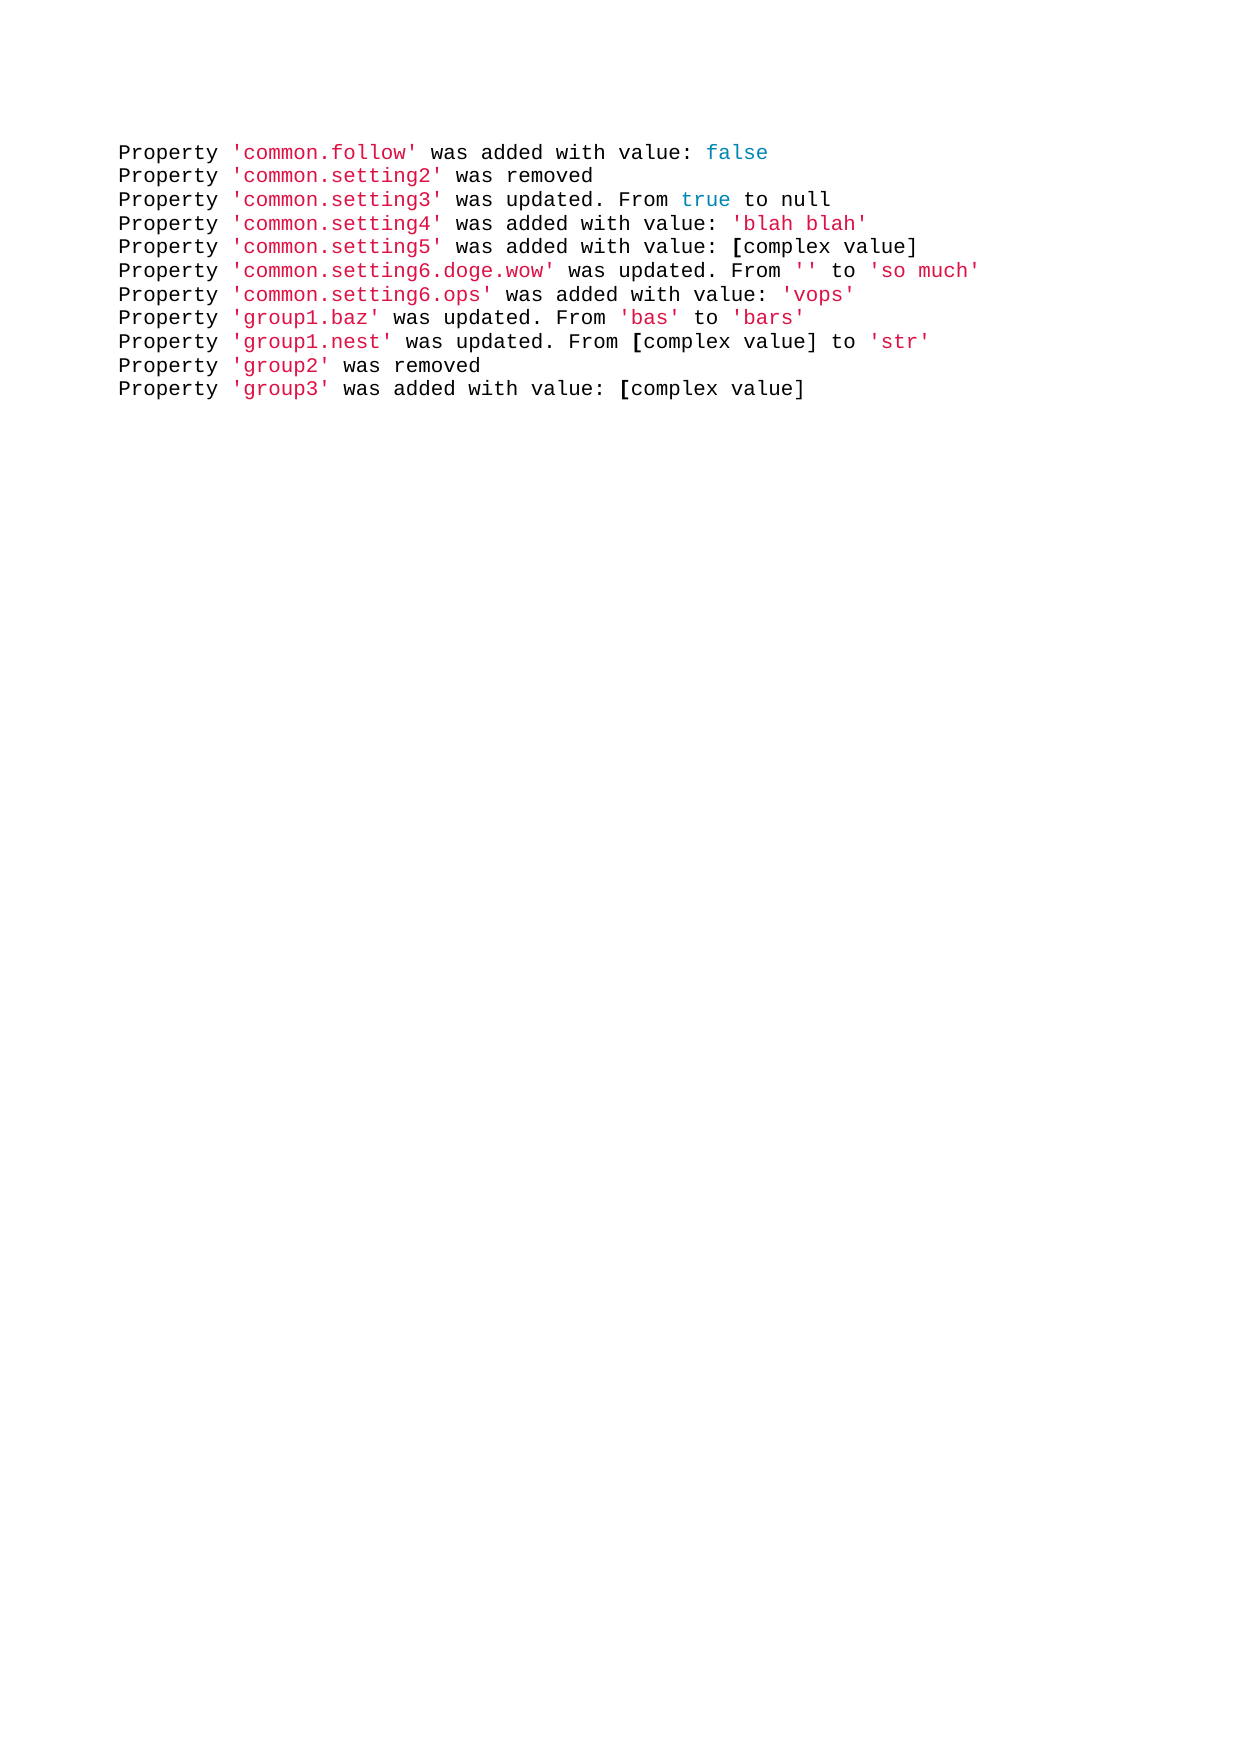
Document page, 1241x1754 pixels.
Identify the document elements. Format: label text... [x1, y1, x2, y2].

text Property 'common.setting3' was updated. From true to null [118, 189, 1122, 213]
text Property 'common.setting5' was added with value: [complex value] [118, 236, 1122, 260]
text Property 'common.setting6.doge.wow' was updated. From '' to 'so much' [118, 260, 1122, 284]
text Property 'common.setting4' was added with value: 'blah blah' [118, 213, 1122, 236]
text Property 'common.setting2' was removed [118, 165, 1122, 189]
text Property 'common.setting6.ops' was added with value: 'vops' [118, 284, 1122, 307]
text Property 'common.follow' was added with value: false [118, 142, 1122, 165]
text Property 'group1.baz' was updated. From 'bas' to 'bars' [118, 307, 1122, 331]
text Property 'group3' was added with value: [complex value] [118, 378, 1122, 402]
text Property 'group2' was removed [118, 354, 1122, 378]
text Property 'group1.nest' was updated. From [complex value] to 'str' [118, 331, 1122, 354]
